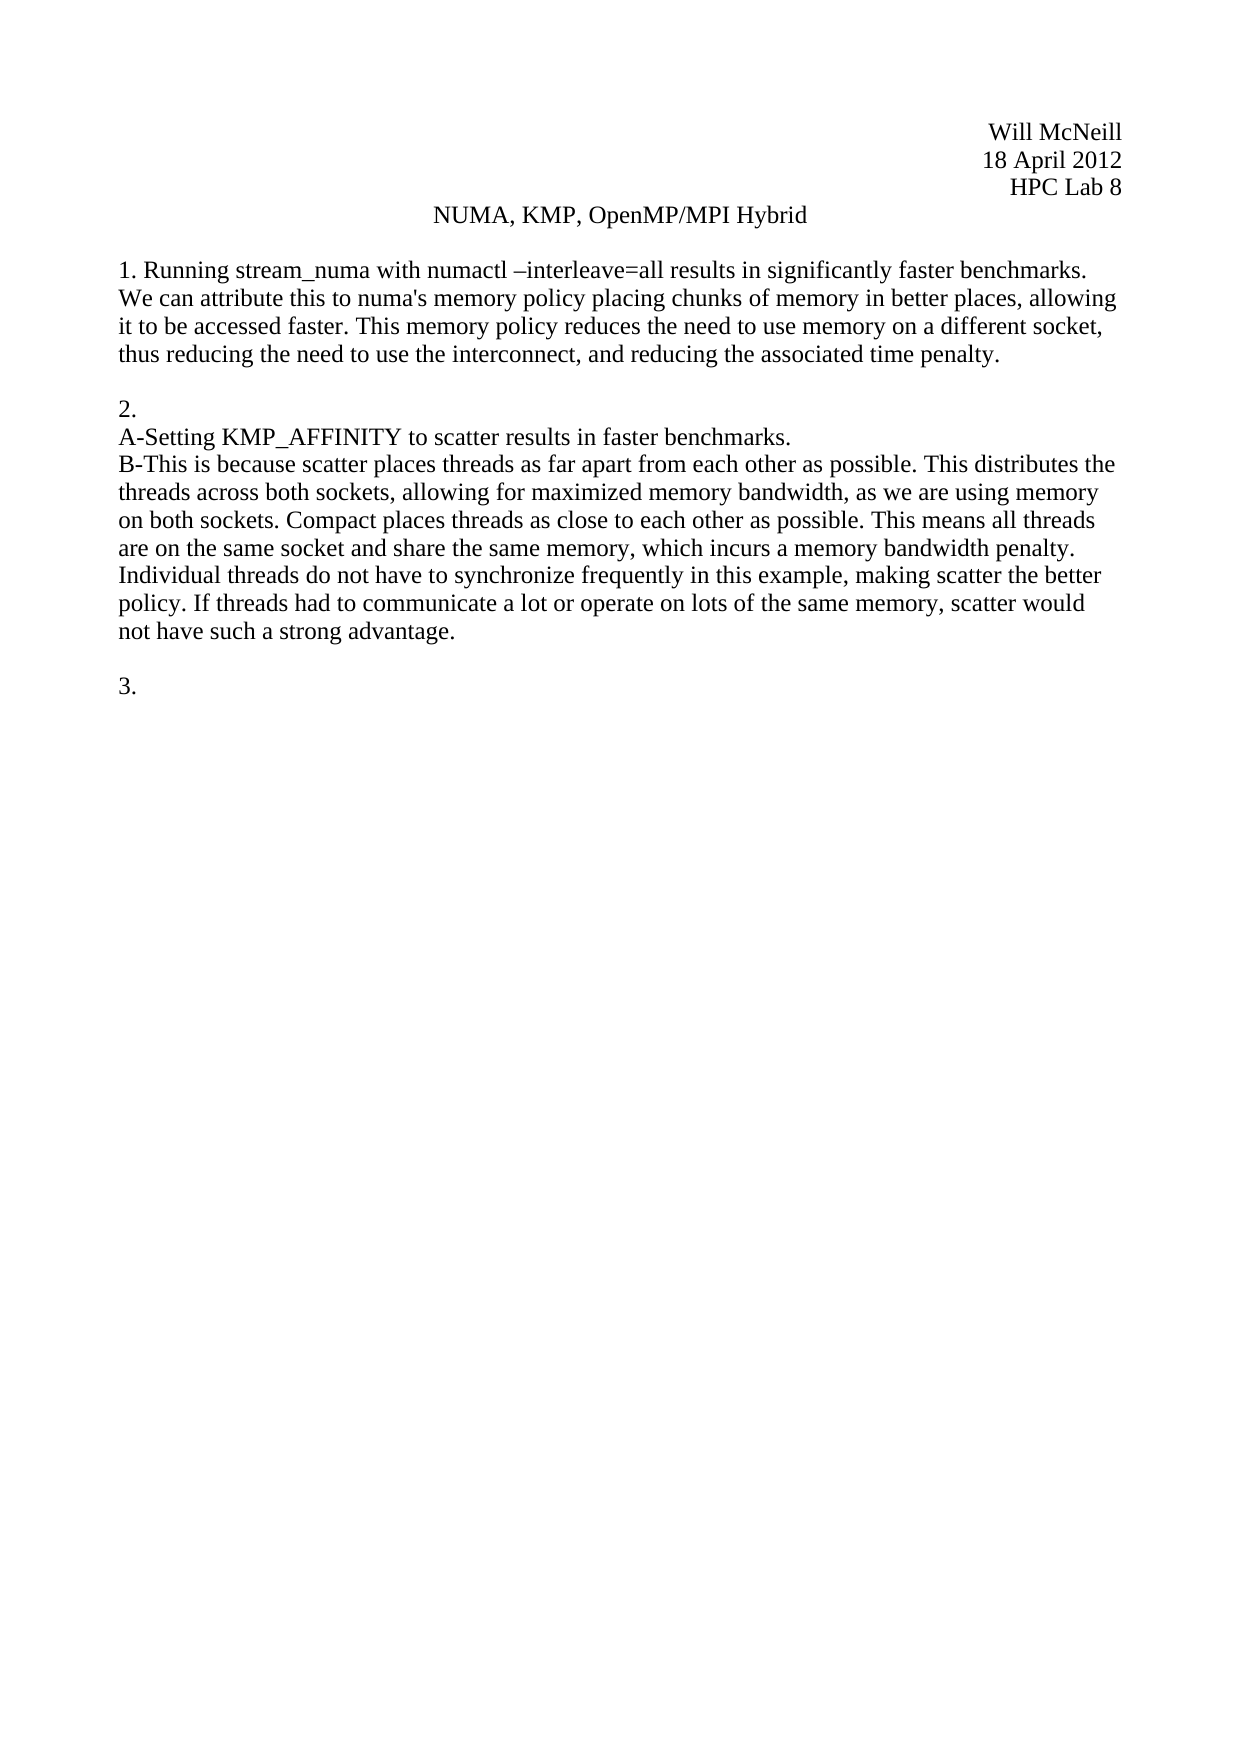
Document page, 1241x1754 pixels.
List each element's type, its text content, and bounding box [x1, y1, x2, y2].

text Will McNeill [118, 118, 1122, 146]
text B-This is because scatter places threads as far apart from each other as possible. This distributes the threads across both sockets, allowing for maximized memory bandwidth, as we are using memory on both sockets. Compact places threads as close to each other as possible. This means all threads are on the same socket and share the same memory, which incurs a memory bandwidth penalty. Individual threads do not have to synchronize frequently in this example, making scatter the better policy. If threads had to communicate a lot or operate on lots of the same memory, scatter would not have such a strong advantage. [118, 451, 1122, 644]
text HPC Lab 8 [118, 173, 1122, 201]
text 2. [118, 395, 1122, 423]
text NUMA, KMP, OpenMP/MPI Hybrid [118, 201, 1122, 229]
text A-Setting KMP_AFFINITY to scatter results in faster benchmarks. [118, 423, 1122, 451]
text 3. [118, 672, 1122, 700]
text 18 April 2012 [118, 146, 1122, 173]
text 1. Running stream_numa with numactl –interleave=all results in significantly faster benchmarks. We can attribute this to numa's memory policy placing chunks of memory in better places, allowing it to be accessed faster. This memory policy reduces the need to use memory on a different socket, thus reducing the need to use the interconnect, and reducing the associated time penalty. [118, 257, 1122, 367]
